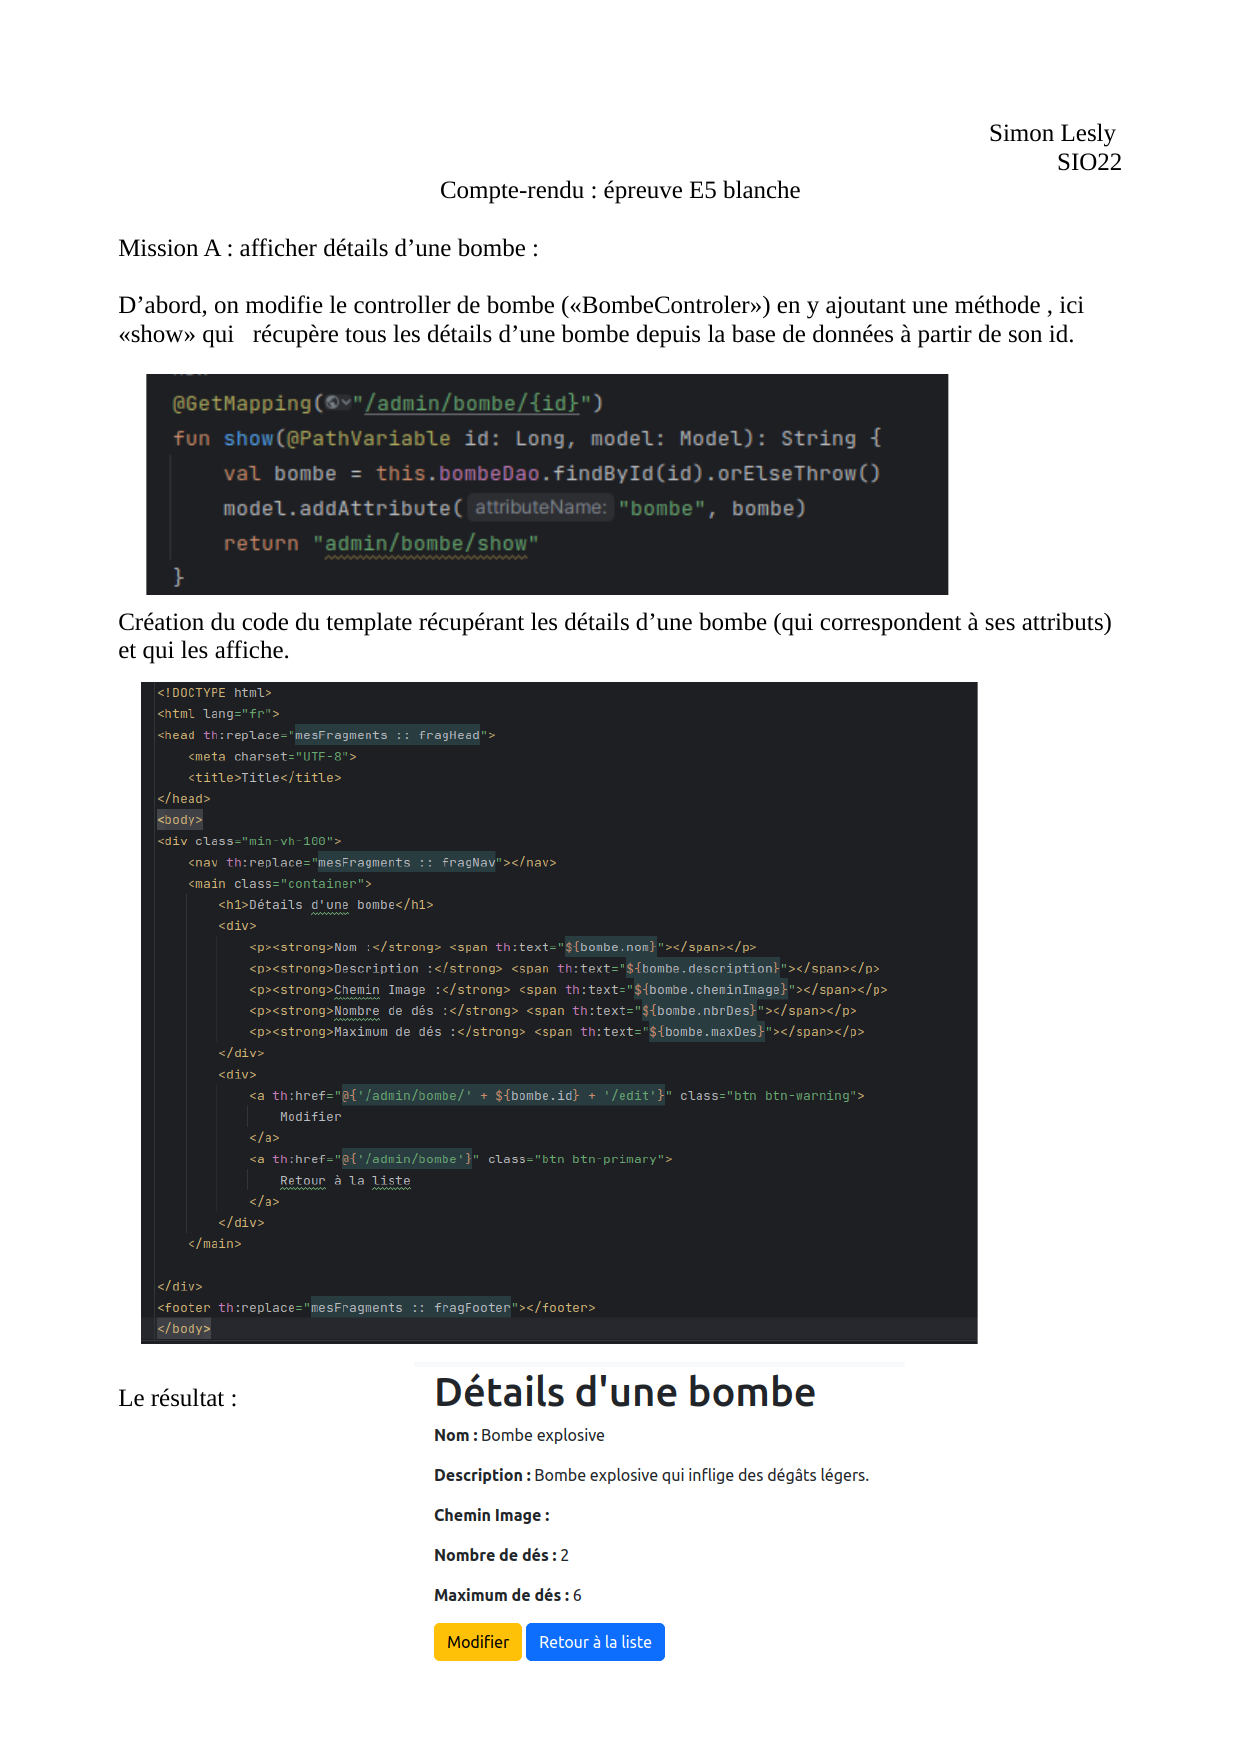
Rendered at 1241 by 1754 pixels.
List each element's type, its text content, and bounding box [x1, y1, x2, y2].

picture [141, 682, 978, 1344]
text Mission A : afficher détails d’une bombe : [118, 233, 1122, 262]
text Simon Lesly [118, 118, 1122, 147]
picture [146, 374, 949, 595]
text Compte-rendu : épreuve E5 blanche [118, 176, 1122, 204]
text Le résultat : [118, 1383, 414, 1412]
text Création du code du template récupérant les détails d’une bombe (qui correspondent à ses attributs) et qui les affiche. [118, 607, 1122, 664]
text [905, 1383, 1122, 1412]
picture [414, 1362, 905, 1680]
text D’abord, on modifie le controller de bombe («BombeControler») en y ajoutant une méthode , ici «show» qui récupère tous les détails d’une bombe depuis la base de données à partir de son id. [118, 291, 1122, 348]
text SIO22 [118, 147, 1122, 176]
